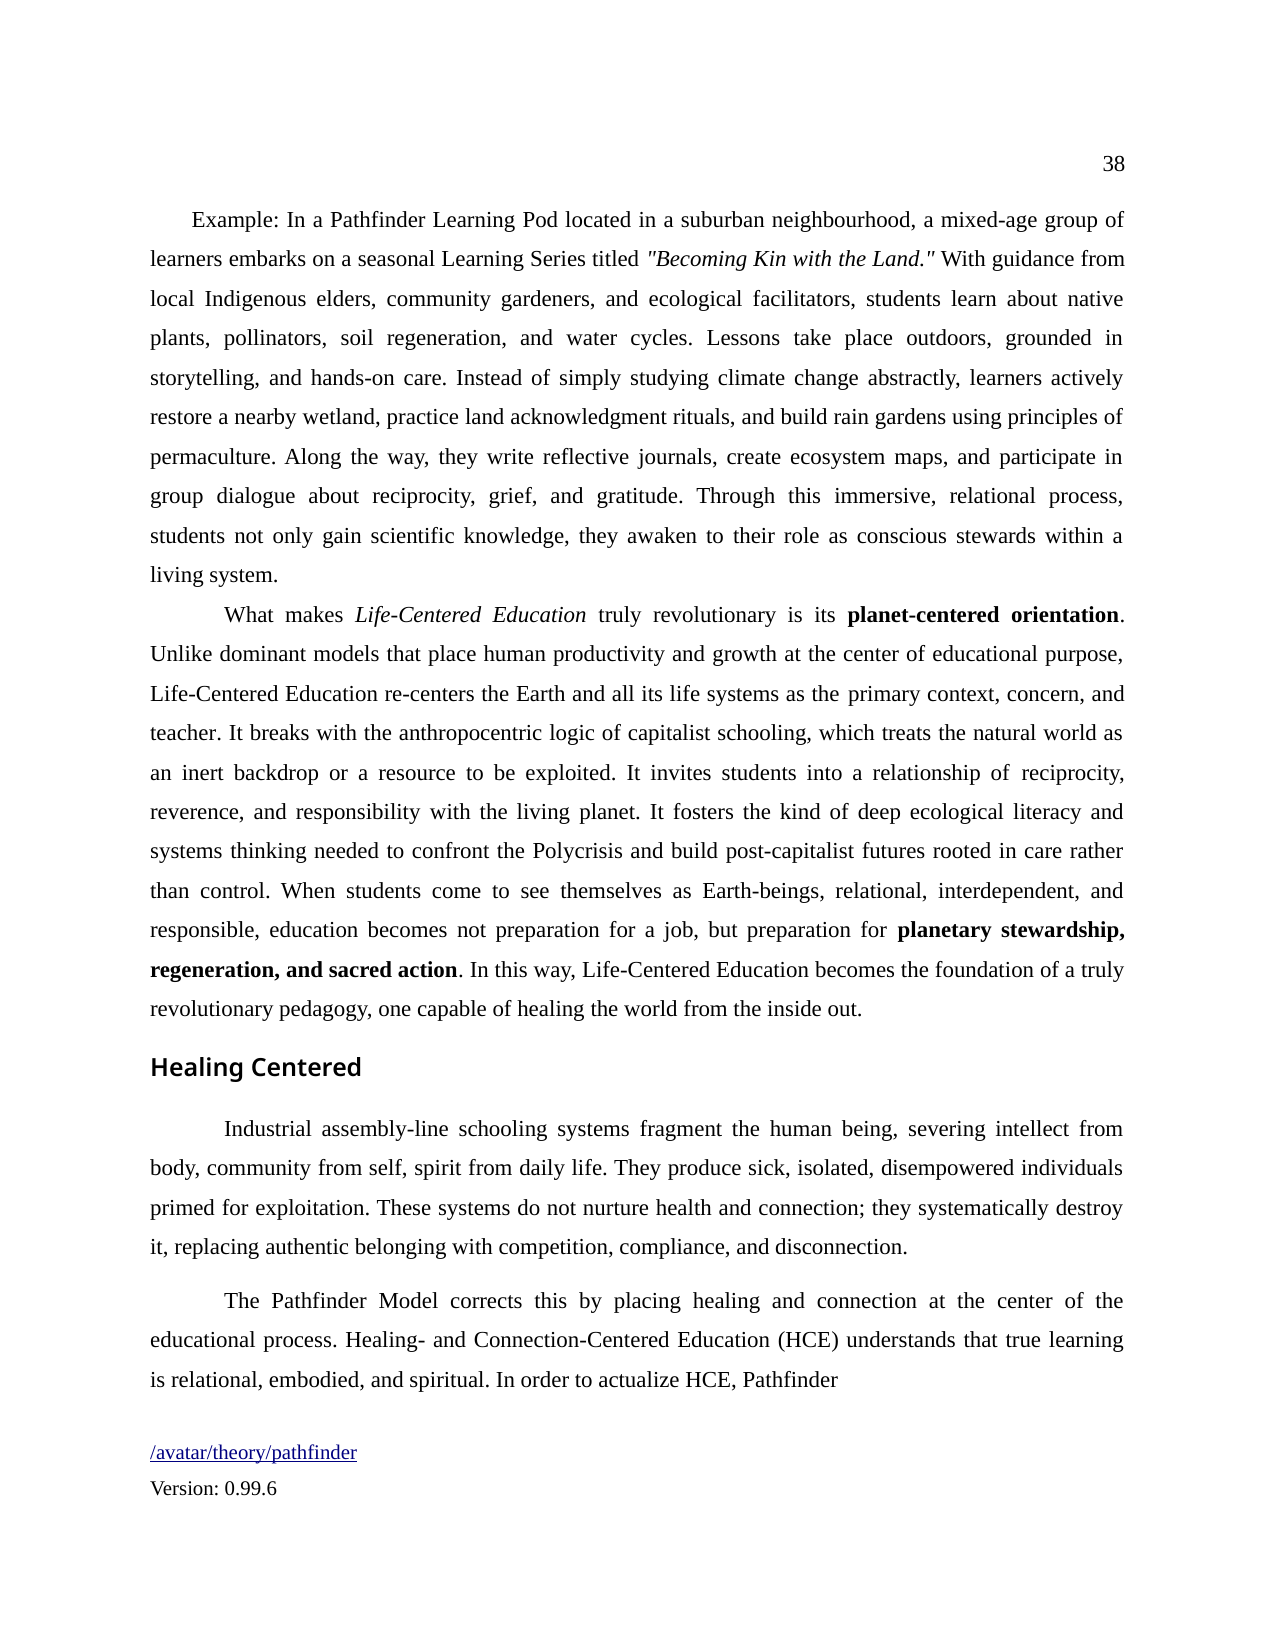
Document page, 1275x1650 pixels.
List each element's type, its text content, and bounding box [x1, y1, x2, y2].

subtitle Healing Centered [150, 1049, 1125, 1083]
text Industrial assembly-line schooling systems fragment the human being, severing intellect from body, community from self, spirit from daily life. They produce sick, isolated, disempowered individuals primed for exploitation. These systems do not nurture health and connection; they systematically destroy it, replacing authentic belonging with competition, compliance, and disconnection. [150, 1114, 1125, 1259]
text What makes Life-Centered Education truly revolutionary is its planet-centered orientation. Unlike dominant models that place human productivity and growth at the center of educational purpose, Life-Centered Education re-centers the Earth and all its life systems as the primary context, concern, and teacher. It breaks with the anthropocentric logic of capitalist schooling, which treats the natural world as an inert backdrop or a resource to be exploited. It invites students into a relationship of reciprocity, reverence, and responsibility with the living planet. It fosters the kind of deep ecological literacy and systems thinking needed to confront the Polycrisis and build post-capitalist futures rooted in care rather than control. When students come to see themselves as Earth-beings, relational, interdependent, and responsible, education becomes not preparation for a job, but preparation for planetary stewardship, regeneration, and sacred action. In this way, Life-Centered Education becomes the foundation of a truly revolutionary pedagogy, one capable of healing the world from the inside out. [150, 601, 1125, 1022]
text Example: In a Pathfinder Learning Pod located in a suburban neighbourhood, a mixed-age group of learners embarks on a seasonal Learning Series titled "Becoming Kin with the Land." With guidance from local Indigenous elders, community gardeners, and ecological facilitators, students learn about native plants, pollinators, soil regeneration, and water cycles. Lessons take place outdoors, grounded in storytelling, and hands-on care. Instead of simply studying climate change abstractly, learners actively restore a nearby wetland, practice land acknowledgment rituals, and build rain gardens using principles of permaculture. Along the way, they write reflective journals, create ecosystem maps, and participate in group dialogue about reciprocity, grief, and gratitude. Through this immersive, relational process, students not only gain scientific knowledge, they awaken to their role as conscious stewards within a living system. [150, 206, 1125, 587]
text The Pathfinder Model corrects this by placing healing and connection at the center of the educational process. Healing- and Connection-Centered Education (HCE) understands that true learning is relational, embodied, and spiritual. In order to actualize HCE, Pathfinder [150, 1287, 1125, 1392]
